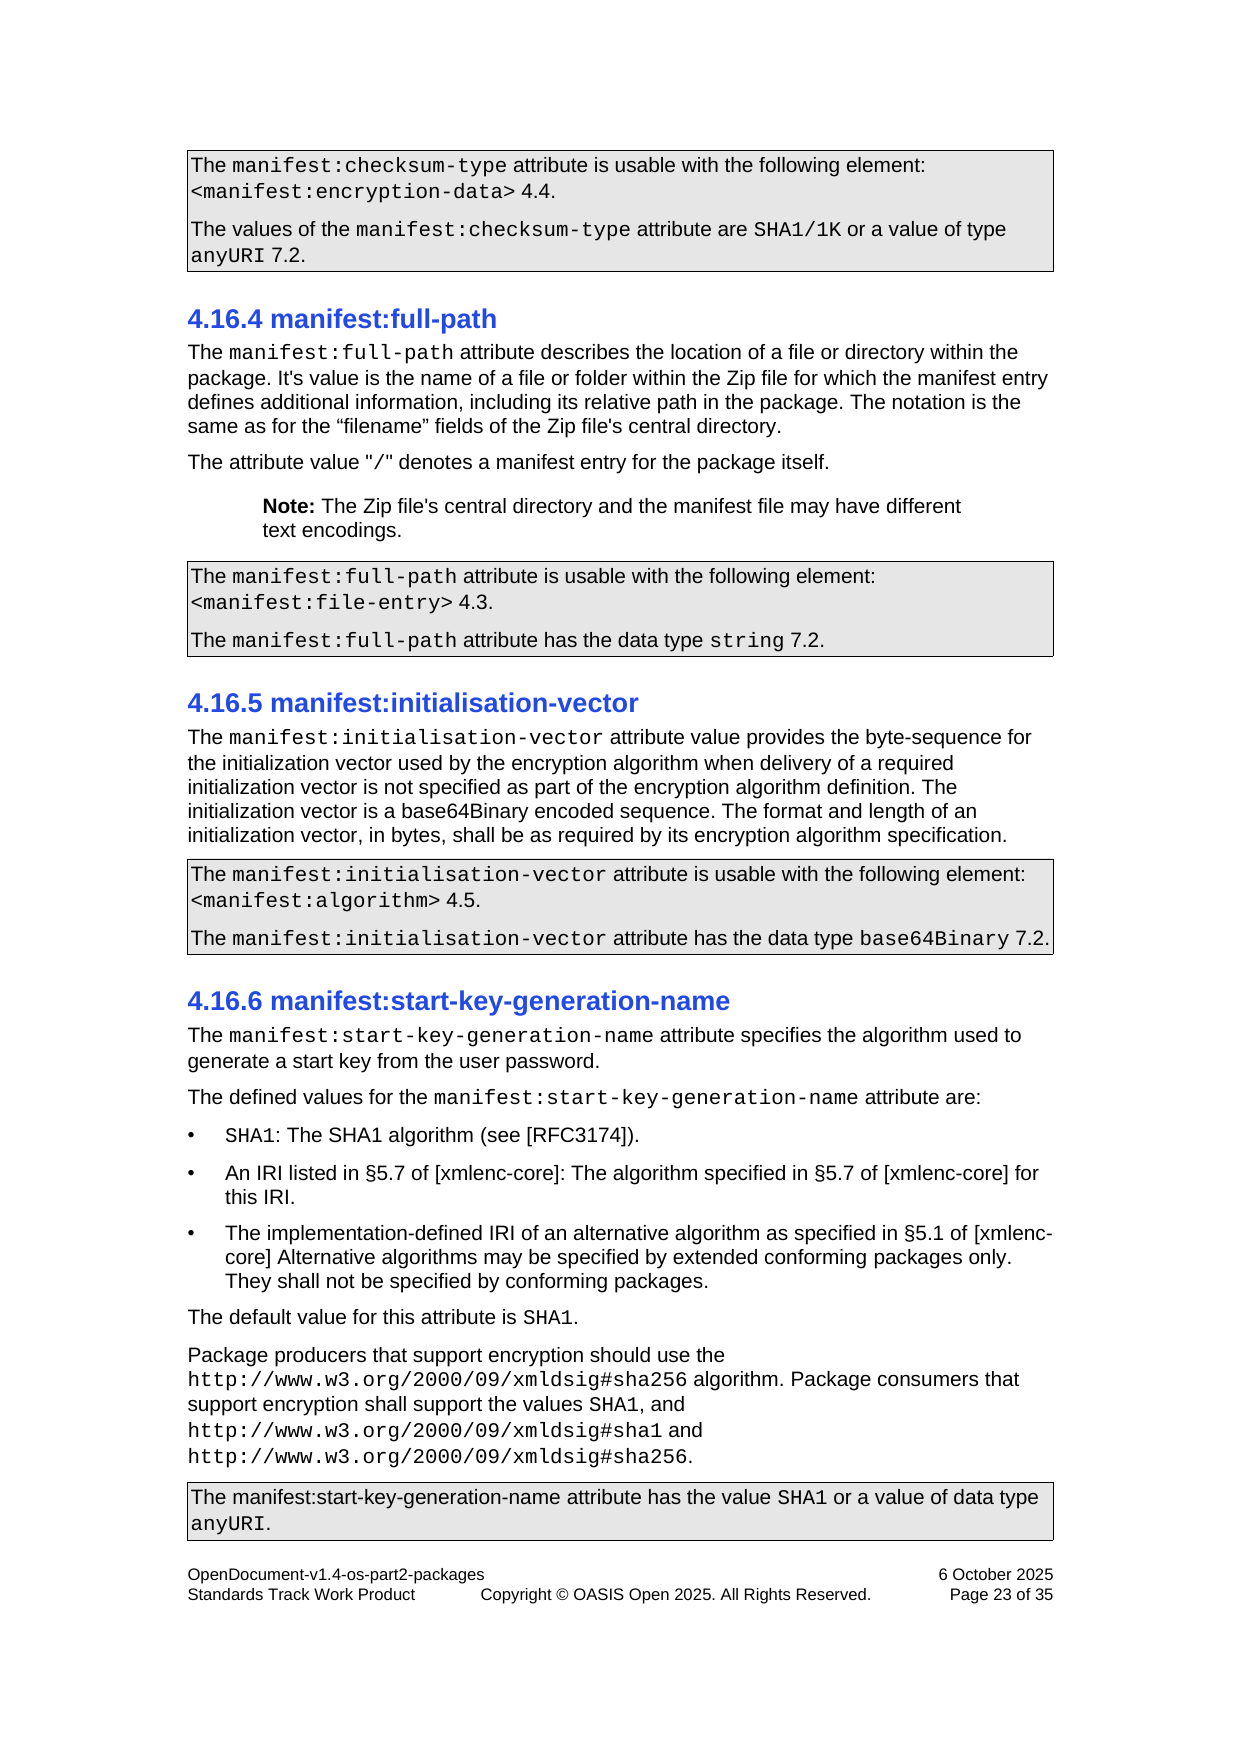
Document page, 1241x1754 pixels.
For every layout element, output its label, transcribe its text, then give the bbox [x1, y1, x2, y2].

list An IRI listed in §5.7 of [xmlenc-core]: The algorithm specified in §5.7 of [xmlenc-core] for this IRI. [187, 1160, 1053, 1208]
text Note: The Zip file's central directory and the manifest file may have different text encodings. [262, 494, 978, 542]
list The manifest:full-path attribute has the data type string 7.2. [188, 624, 1053, 656]
list SHA1: The SHA1 algorithm (see [RFC3174]). [187, 1122, 1053, 1148]
list The manifest:initialisation-vector attribute is usable with the following element: <manifest:algorithm> 4.5. [188, 860, 1053, 913]
text The attribute value "/" denotes a manifest entry for the package itself. [187, 450, 1053, 476]
text The default value for this attribute is SHA1. [187, 1304, 1053, 1330]
list The manifest:start-key-generation-name attribute has the value SHA1 or a value of data type anyURI. [188, 1483, 1053, 1540]
text The manifest:start-key-generation-name attribute specifies the algorithm used to generate a start key from the user password. [187, 1023, 1053, 1072]
list The values of the manifest:checksum-type attribute are SHA1/1K or a value of type anyURI 7.2. [188, 214, 1053, 271]
list The manifest:full-path attribute is usable with the following element: <manifest:file-entry> 4.3. [188, 562, 1053, 615]
subtitle manifest:initialisation-vector [187, 687, 1053, 719]
text Package producers that support encryption should use the http://www.w3.org/2000/09/xmldsig#sha256 algorithm. Package consumers that support encryption shall support the values SHA1, and http://www.w3.org/2000/09/xmldsig#sha1 and http://www.w3.org/2000/09/xmldsig#sha256. [187, 1342, 1053, 1470]
list The implementation-defined IRI of an alternative algorithm as specified in §5.1 of [xmlenc-core] Alternative algorithms may be specified by extended conforming packages only. They shall not be specified by conforming packages. [187, 1221, 1053, 1292]
list The manifest:checksum-type attribute is usable with the following element: <manifest:encryption-data> 4.4. [188, 151, 1053, 205]
text The manifest:full-path attribute describes the location of a file or directory within the package. It's value is the name of a file or folder within the Zip file for which the manifest entry defines additional information, including its relative path in the package. The notation is the same as for the “filename” fields of the Zip file's central directory. [187, 340, 1053, 438]
text The manifest:initialisation-vector attribute value provides the byte-sequence for the initialization vector used by the encryption algorithm when delivery of a required initialization vector is not specified as part of the encryption algorithm definition. The initialization vector is a base64Binary encoded sequence. The format and length of an initialization vector, in bytes, shall be as required by its encryption algorithm specification. [187, 725, 1053, 846]
subtitle manifest:start-key-generation-name [187, 985, 1053, 1017]
list The manifest:initialisation-vector attribute has the data type base64Binary 7.2. [188, 922, 1053, 954]
text The defined values for the manifest:start-key-generation-name attribute are: [187, 1084, 1053, 1110]
subtitle manifest:full-path [187, 303, 1053, 334]
